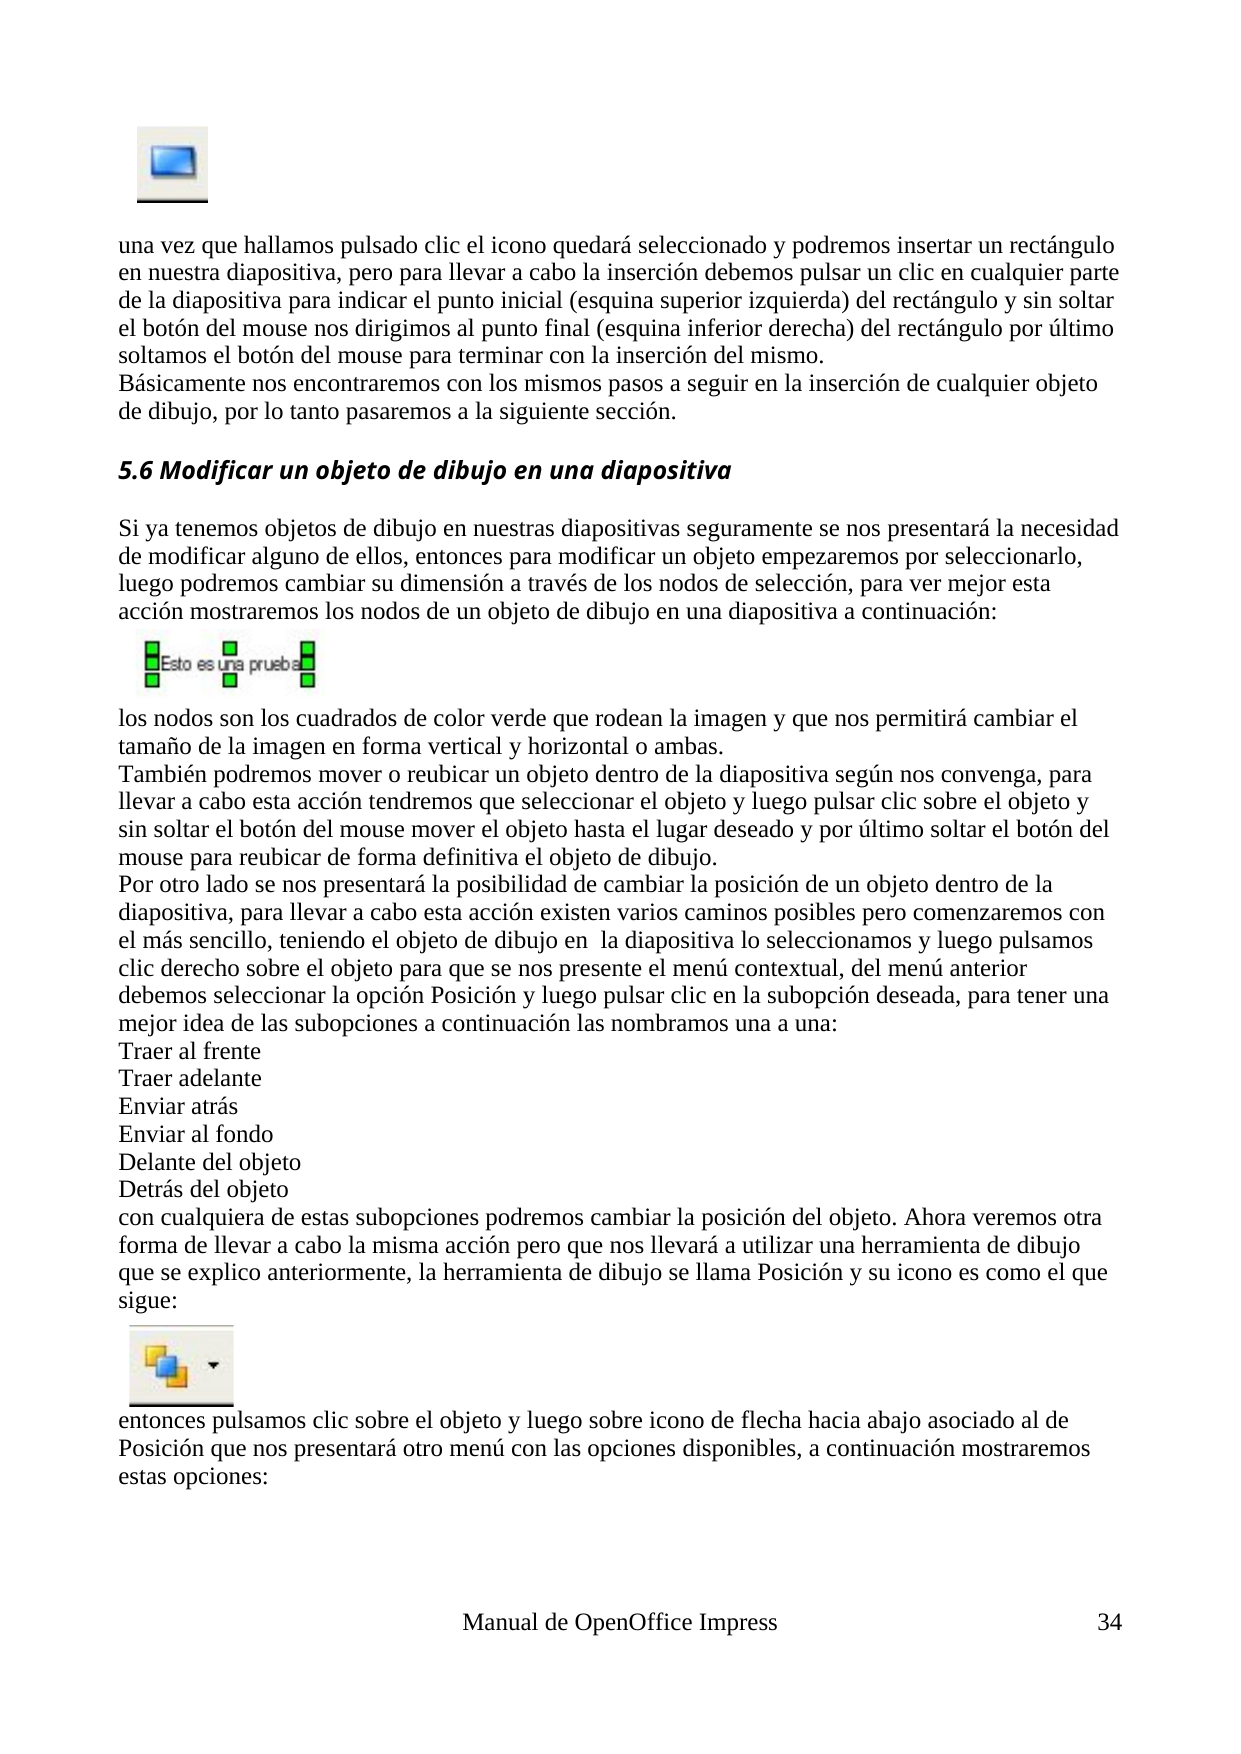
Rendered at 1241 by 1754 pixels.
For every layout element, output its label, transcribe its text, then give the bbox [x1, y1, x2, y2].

text También podremos mover o reubicar un objeto dentro de la diapositiva según nos convenga, para llevar a cabo esta acción tendremos que seleccionar el objeto y luego pulsar clic sobre el objeto y sin soltar el botón del mouse mover el objeto hasta el lugar deseado y por último soltar el botón del mouse para reubicar de forma definitiva el objeto de dibujo. [118, 760, 1122, 871]
text Detrás del objeto [118, 1175, 1122, 1203]
text Por otro lado se nos presentará la posibilidad de cambiar la posición de un objeto dentro de la diapositiva, para llevar a cabo esta acción existen varios caminos posibles pero comenzaremos con el más sencillo, teniendo el objeto de dibujo en la diapositiva lo seleccionamos y luego pulsamos clic derecho sobre el objeto para que se nos presente el menú contextual, del menú anterior debemos seleccionar la opción Posición y luego pulsar clic en la subopción deseada, para tener una mejor idea de las subopciones a continuación las nombramos una a una: [118, 871, 1122, 1037]
text Delante del objeto [118, 1148, 1122, 1175]
picture [137, 126, 208, 203]
text Enviar al fondo [118, 1120, 1122, 1148]
text 5.6 Modificar un objeto de dibujo en una diapositiva [118, 452, 1122, 486]
text Traer al frente [118, 1037, 1122, 1064]
text una vez que hallamos pulsado clic el icono quedará seleccionado y podremos insertar un rectángulo en nuestra diapositiva, pero para llevar a cabo la inserción debemos pulsar un clic en cualquier parte de la diapositiva para indicar el punto inicial (esquina superior izquierda) del rectángulo y sin soltar el botón del mouse nos dirigimos al punto final (esquina inferior derecha) del rectángulo por último soltamos el botón del mouse para terminar con la inserción del mismo. [118, 231, 1122, 369]
text con cualquiera de estas subopciones podremos cambiar la posición del objeto. Ahora veremos otra forma de llevar a cabo la misma acción pero que nos llevará a utilizar una herramienta de dibujo que se explico anteriormente, la herramienta de dibujo se llama Posición y su icono es como el que sigue: [118, 1203, 1122, 1314]
text Enviar atrás [118, 1092, 1122, 1120]
text Traer adelante [118, 1064, 1122, 1092]
text entonces pulsamos clic sobre el objeto y luego sobre icono de flecha hacia abajo asociado al de Posición que nos presentará otro menú con las opciones disponibles, a continuación mostraremos estas opciones: [118, 1314, 1122, 1489]
picture [135, 629, 325, 705]
text los nodos son los cuadrados de color verde que rodean la imagen y que nos permitirá cambiar el tamaño de la imagen en forma vertical y horizontal o ambas. [118, 625, 1122, 760]
picture [129, 1325, 234, 1407]
text Básicamente nos encontraremos con los mismos pasos a seguir en la inserción de cualquier objeto de dibujo, por lo tanto pasaremos a la siguiente sección. [118, 369, 1122, 425]
text Si ya tenemos objetos de dibujo en nuestras diapositivas seguramente se nos presentará la necesidad de modificar alguno de ellos, entonces para modificar un objeto empezaremos por seleccionarlo, luego podremos cambiar su dimensión a través de los nodos de selección, para ver mejor esta acción mostraremos los nodos de un objeto de dibujo en una diapositiva a continuación: [118, 514, 1122, 625]
